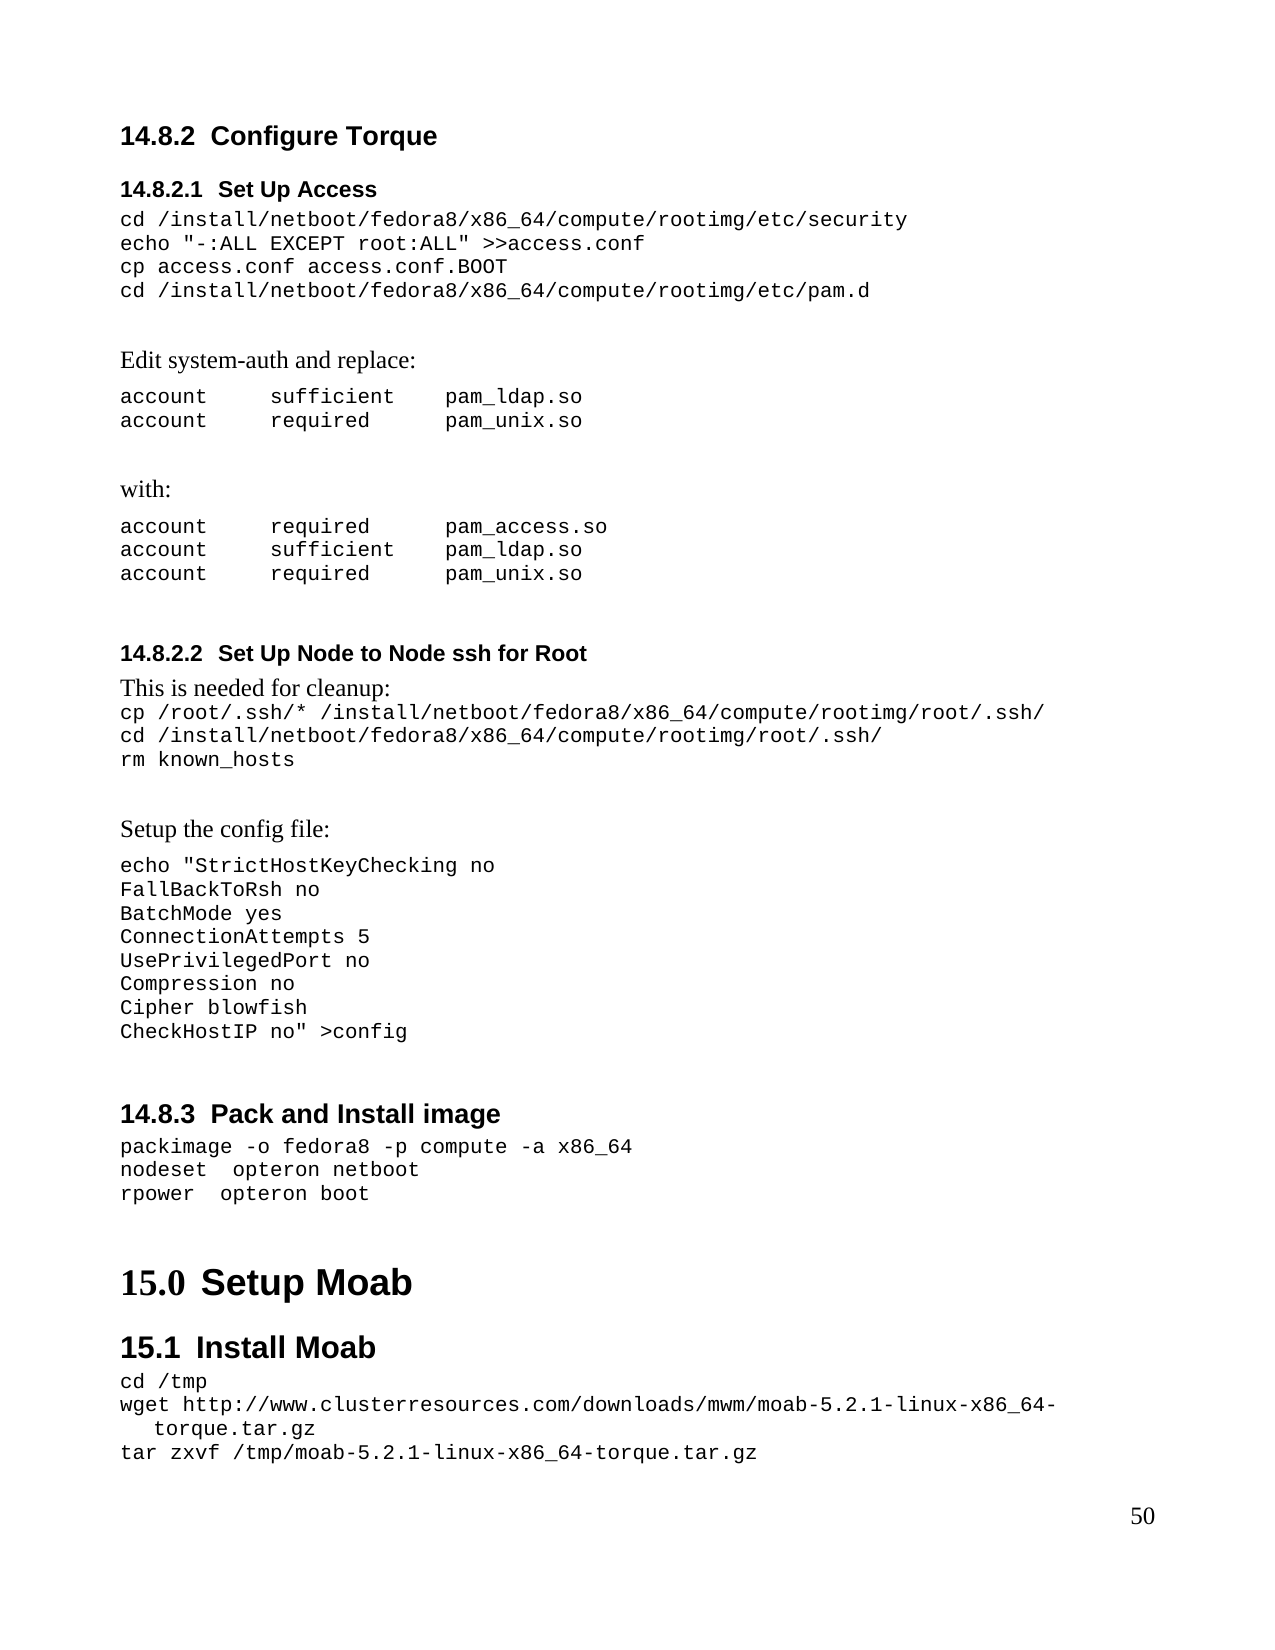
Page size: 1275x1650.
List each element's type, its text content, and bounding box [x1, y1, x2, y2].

text Edit system-auth and replace: [120, 345, 1155, 373]
text packimage -o fedora8 -p compute -a x86_64 [120, 1136, 1155, 1159]
subtitle Pack and Install image [120, 1098, 1155, 1129]
text account sufficient pam_ldap.so [120, 539, 1155, 563]
text echo "StrictHostKeyChecking no [120, 855, 1155, 879]
text ConnectionAttempts 5 [120, 926, 1155, 950]
text cp access.conf access.conf.BOOT [120, 256, 1155, 280]
text account required pam_unix.so [120, 563, 1155, 587]
text cp /root/.ssh/* /install/netboot/fedora8/x86_64/compute/rootimg/root/.ssh/ [120, 702, 1155, 725]
text Compression no [120, 973, 1155, 997]
subtitle Setup Moab [120, 1260, 1155, 1304]
text rm known_hosts [120, 749, 1155, 773]
text account required pam_unix.so [120, 409, 1155, 433]
subtitle Configure Torque [120, 120, 1155, 151]
text rpower opteron boot [120, 1183, 1155, 1207]
text cd /tmp [120, 1371, 1155, 1394]
text UsePrivilegedPort no [120, 950, 1155, 973]
text cd /install/netboot/fedora8/x86_64/compute/rootimg/root/.ssh/ [120, 725, 1155, 749]
text This is needed for cleanup: [120, 673, 1155, 702]
text wget http://www.clusterresources.com/downloads/mwm/moab-5.2.1-linux-x86_64-torque.tar.gz [120, 1394, 1155, 1442]
text nodeset opteron netboot [120, 1159, 1155, 1183]
text BatchMode yes [120, 902, 1155, 926]
text with: [120, 474, 1155, 503]
text account required pam_access.so [120, 516, 1155, 539]
text account sufficient pam_ldap.so [120, 386, 1155, 409]
subtitle Set Up Access [120, 176, 1155, 203]
text tar zxvf /tmp/moab-5.2.1-linux-x86_64-torque.tar.gz [120, 1442, 1155, 1465]
text FallBackToRsh no [120, 879, 1155, 902]
subtitle Set Up Node to Node ssh for Root [120, 640, 1155, 667]
text CheckHostIP no" >config [120, 1021, 1155, 1044]
text echo "-:ALL EXCEPT root:ALL" >>access.conf [120, 232, 1155, 256]
text cd /install/netboot/fedora8/x86_64/compute/rootimg/etc/security [120, 209, 1155, 232]
text Setup the config file: [120, 814, 1155, 843]
subtitle Install Moab [120, 1329, 1155, 1364]
text cd /install/netboot/fedora8/x86_64/compute/rootimg/etc/pam.d [120, 280, 1155, 303]
text Cipher blowfish [120, 997, 1155, 1021]
